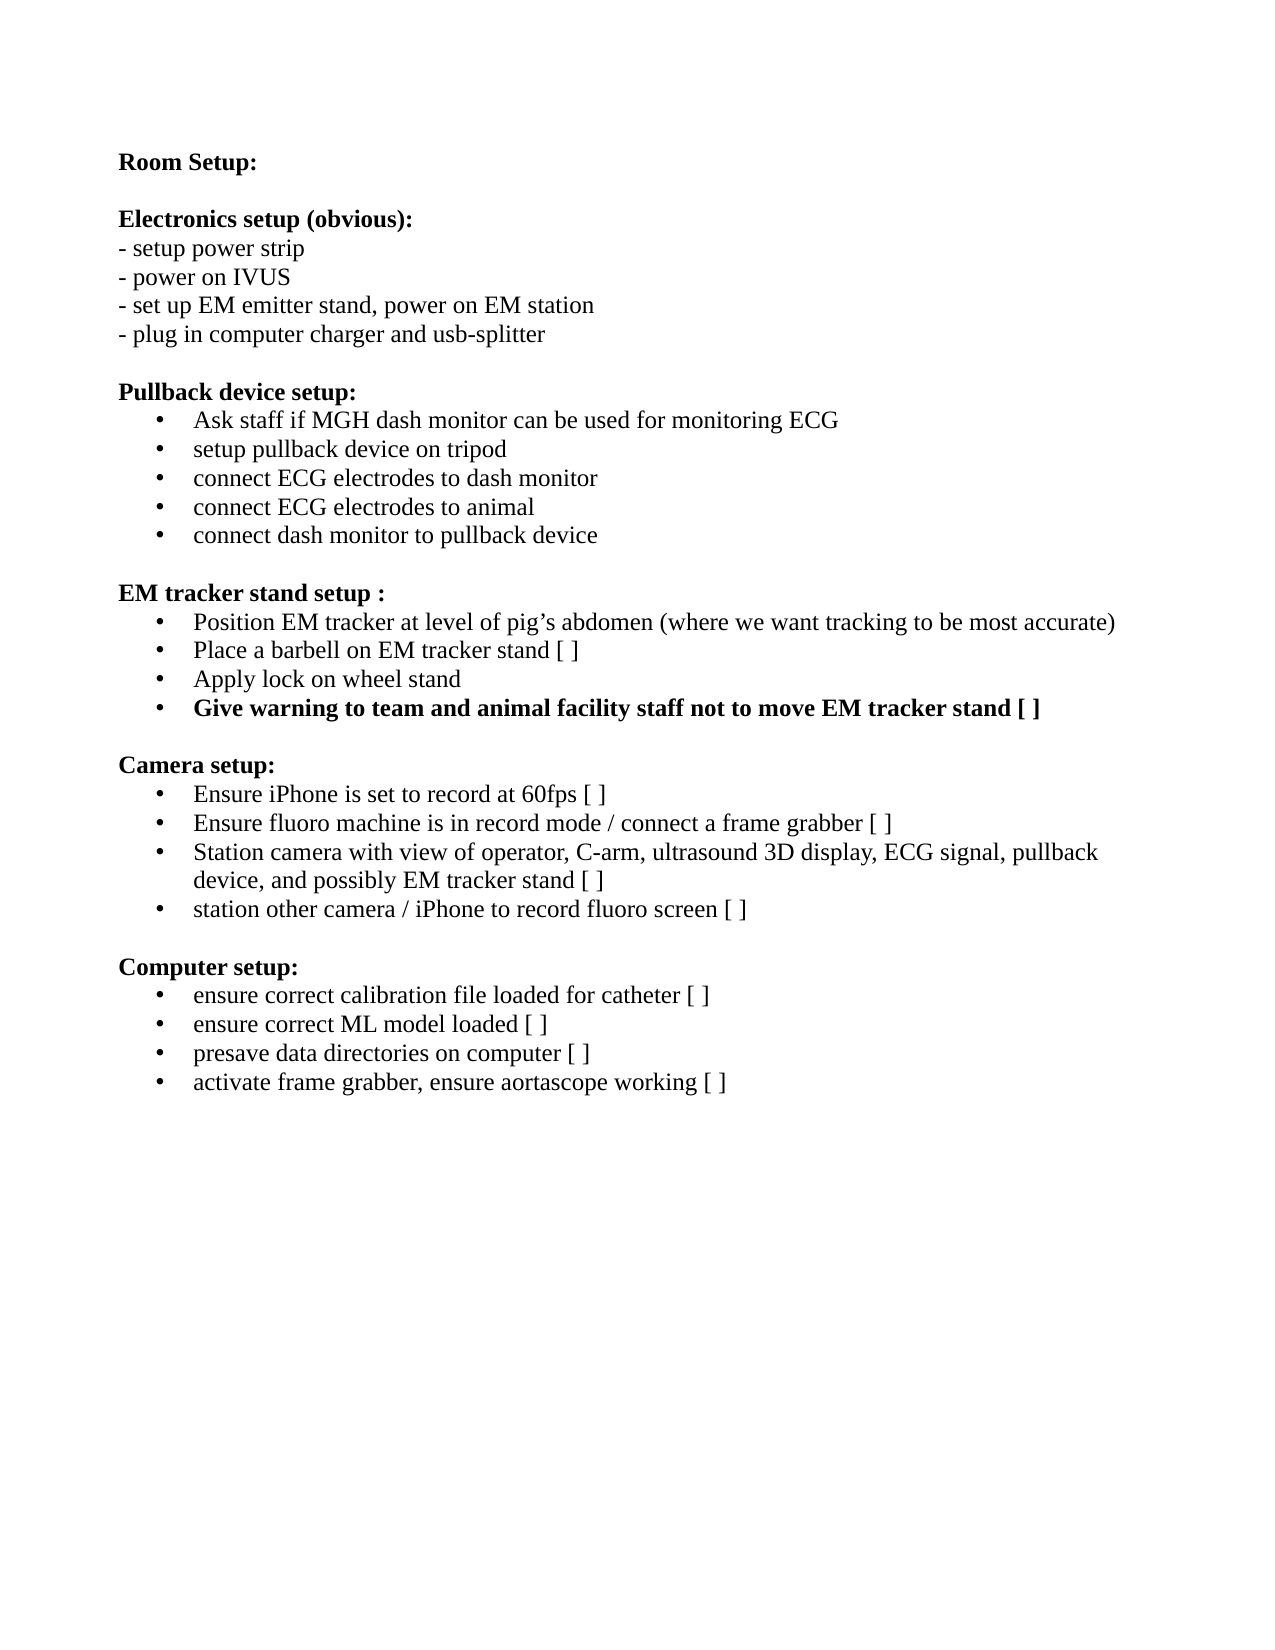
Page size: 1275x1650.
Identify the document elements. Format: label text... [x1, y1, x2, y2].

list activate frame grabber, ensure aortascope working [ ] [156, 1067, 1157, 1096]
list Position EM tracker at level of pig’s abdomen (where we want tracking to be most accurate) [156, 607, 1157, 636]
list connect ECG electrodes to animal [156, 492, 1157, 521]
list presave data directories on computer [ ] [156, 1038, 1157, 1067]
text Electronics setup (obvious): [118, 204, 1157, 233]
list Give warning to team and animal facility staff not to move EM tracker stand [ ] [156, 693, 1157, 722]
text - set up EM emitter stand, power on EM station [118, 291, 1157, 319]
list Ask staff if MGH dash monitor can be used for monitoring ECG [156, 406, 1157, 434]
list Place a barbell on EM tracker stand [ ] [156, 636, 1157, 664]
list connect ECG electrodes to dash monitor [156, 463, 1157, 492]
list station other camera / iPhone to record fluoro screen [ ] [156, 894, 1157, 923]
list Ensure iPhone is set to record at 60fps [ ] [156, 779, 1157, 808]
text Camera setup: [118, 751, 1157, 779]
list ensure correct calibration file loaded for catheter [ ] [156, 981, 1157, 1009]
text - plug in computer charger and usb-splitter [118, 319, 1157, 348]
text Pullback device setup: [118, 377, 1157, 406]
list setup pullback device on tripod [156, 434, 1157, 463]
list Station camera with view of operator, C-arm, ultrasound 3D display, ECG signal, pullback device, and possibly EM tracker stand [ ] [156, 837, 1157, 894]
list Ensure fluoro machine is in record mode / connect a frame grabber [ ] [156, 808, 1157, 837]
list Apply lock on wheel stand [156, 664, 1157, 693]
text - setup power strip [118, 233, 1157, 262]
text Computer setup: [118, 952, 1157, 981]
list ensure correct ML model loaded [ ] [156, 1009, 1157, 1038]
text - power on IVUS [118, 262, 1157, 291]
list connect dash monitor to pullback device [156, 521, 1157, 549]
text Room Setup: [118, 147, 1157, 176]
text EM tracker stand setup : [118, 578, 1157, 607]
